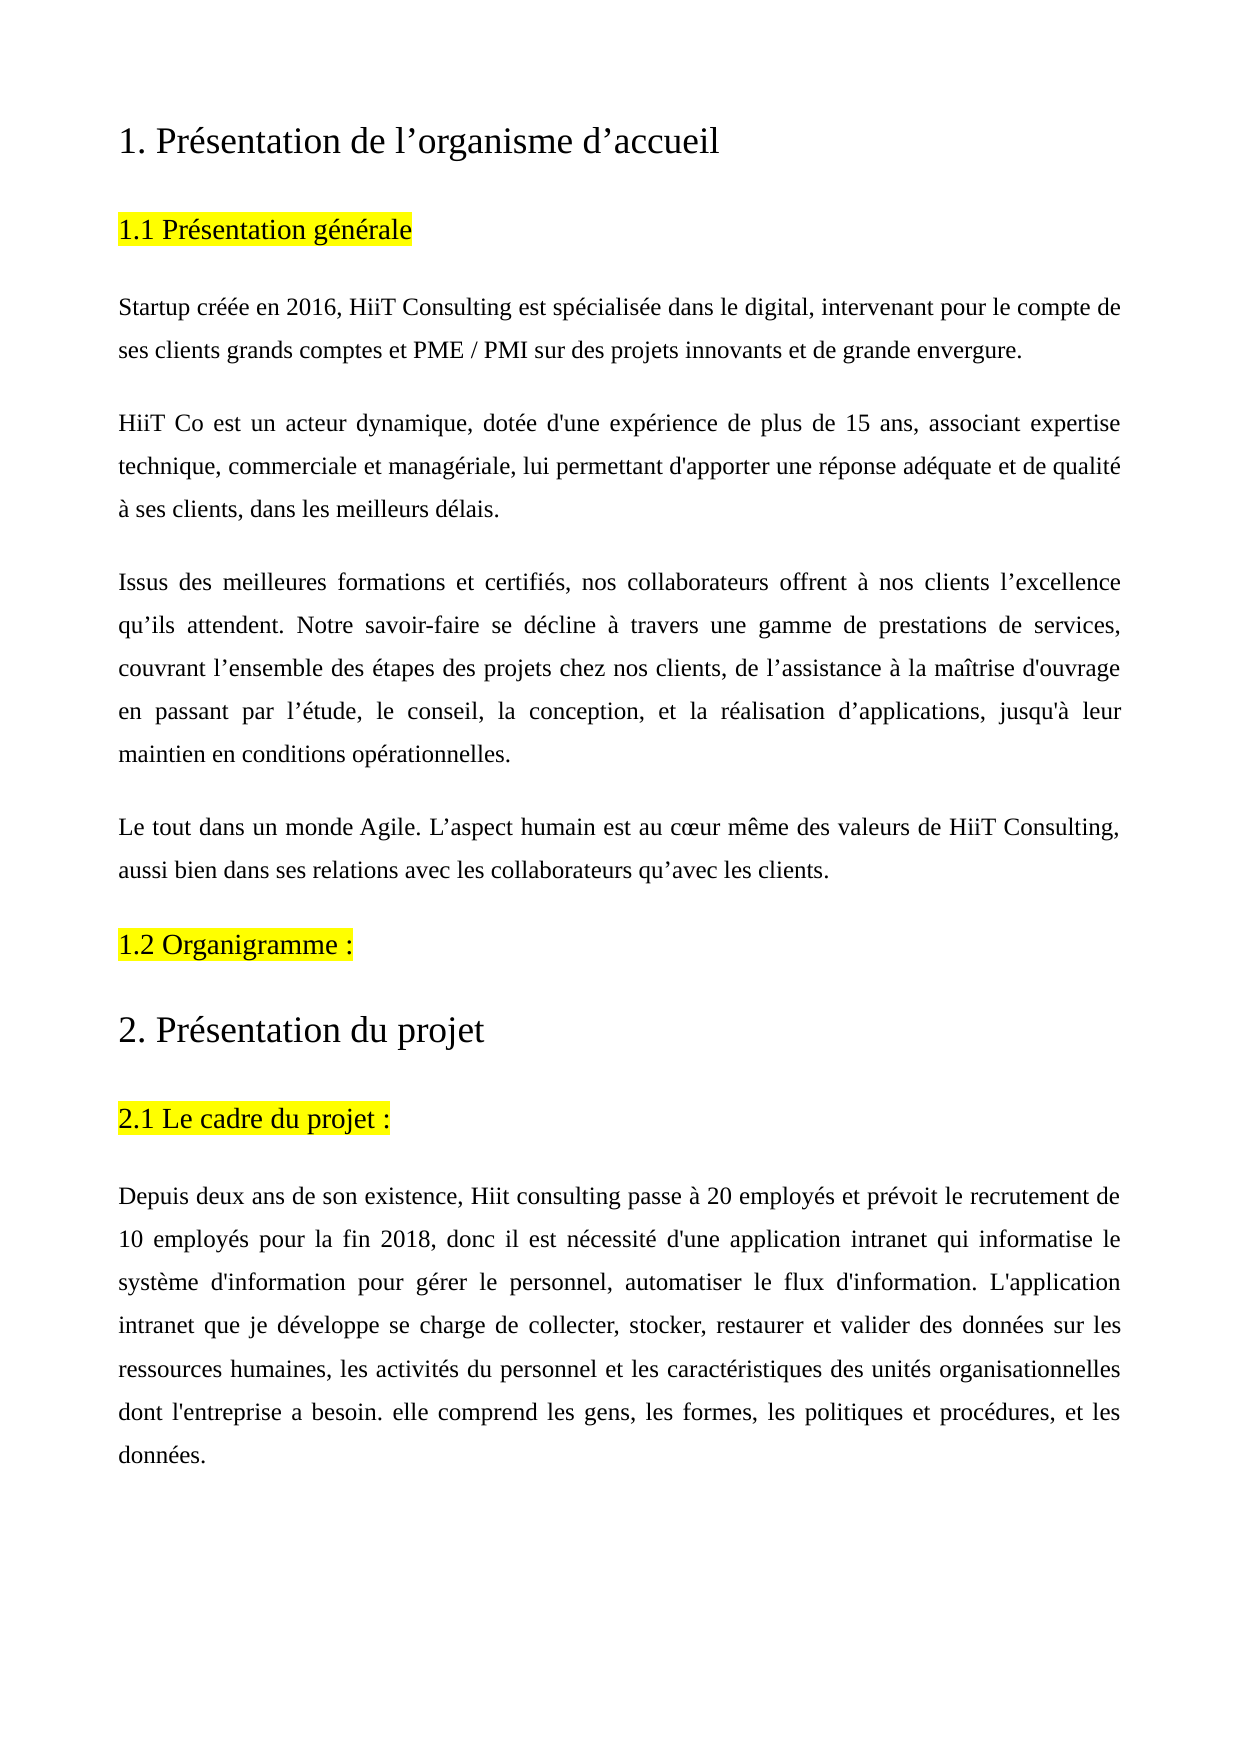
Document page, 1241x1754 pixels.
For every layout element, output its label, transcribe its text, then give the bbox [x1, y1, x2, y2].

text HiiT Co est un acteur dynamique, dotée d'une expérience de plus de 15 ans, associant expertise technique, commerciale et managériale, lui permettant d'apporter une réponse adéquate et de qualité à ses clients, dans les meilleurs délais. [118, 408, 1122, 523]
text 1. Présentation de l’organisme d’accueil [118, 118, 1122, 161]
text 2.1 Le cadre du projet : [118, 1101, 1122, 1135]
text 1.2 Organigramme : [118, 927, 1122, 961]
text Startup créée en 2016, HiiT Consulting est spécialisée dans le digital, intervenant pour le compte de ses clients grands comptes et PME / PMI sur des projets innovants et de grande envergure. [118, 292, 1122, 364]
text Issus des meilleures formations et certifiés, nos collaborateurs offrent à nos clients l’excellence qu’ils attendent. Notre savoir-faire se décline à travers une gamme de prestations de services, couvrant l’ensemble des étapes des projets chez nos clients, de l’assistance à la maîtrise d'ouvrage en passant par l’étude, le conseil, la conception, et la réalisation d’applications, jusqu'à leur maintien en conditions opérationnelles. [118, 567, 1122, 768]
text 1.1 Présentation générale [118, 212, 1122, 246]
text 2. Présentation du projet [118, 1007, 1122, 1050]
text Le tout dans un monde Agile. L’aspect humain est au cœur même des valeurs de HiiT Consulting, aussi bien dans ses relations avec les collaborateurs qu’avec les clients. [118, 812, 1122, 884]
text Depuis deux ans de son existence, Hiit consulting passe à 20 employés et prévoit le recrutement de 10 employés pour la fin 2018, donc il est nécessité d'une application intranet qui informatise le système d'information pour gérer le personnel, automatiser le flux d'information. L'application intranet que je développe se charge de collecter, stocker, restaurer et valider des données sur les ressources humaines, les activités du personnel et les caractéristiques des unités organisationnelles dont l'entreprise a besoin. elle comprend les gens, les formes, les politiques et procédures, et les données. [118, 1181, 1122, 1469]
